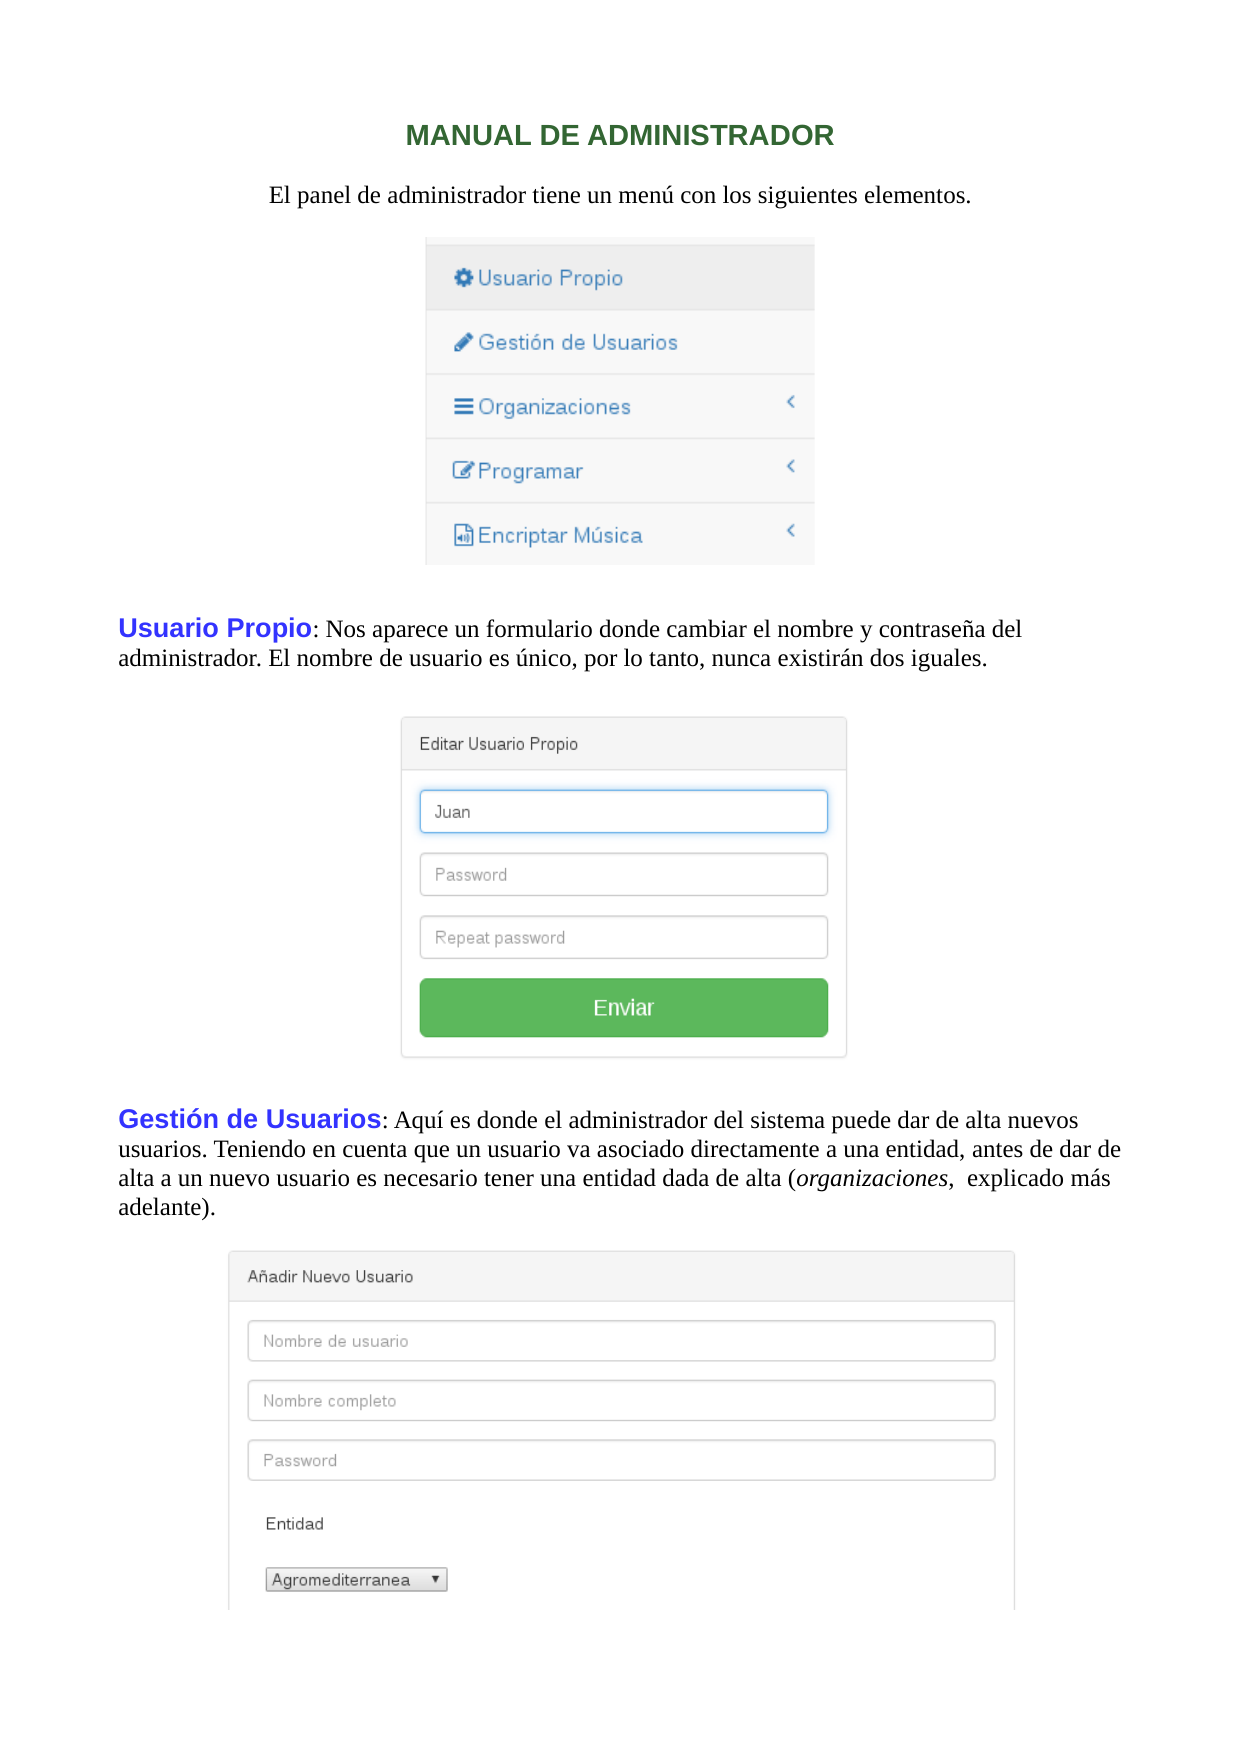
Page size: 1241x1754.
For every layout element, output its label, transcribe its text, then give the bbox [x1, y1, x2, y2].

text El panel de administrador tiene un menú con los siguientes elementos. [118, 180, 1122, 209]
text Gestión de Usuarios: Aquí es donde el administrador del sistema puede dar de alta nuevos usuarios. Teniendo en cuenta que un usuario va asociado directamente a una entidad, antes de dar de alta a un nuevo usuario es necesario tener una entidad dada de alta (organizaciones, explicado más adelante). [118, 1103, 1122, 1220]
picture [376, 700, 864, 1081]
picture [425, 237, 815, 565]
text Usuario Propio: Nos aparece un formulario donde cambiar el nombre y contraseña del administrador. El nombre de usuario es único, por lo tanto, nunca existirán dos iguales. [118, 612, 1122, 672]
text MANUAL DE ADMINISTRADOR [118, 118, 1122, 152]
picture [221, 1241, 1019, 1610]
